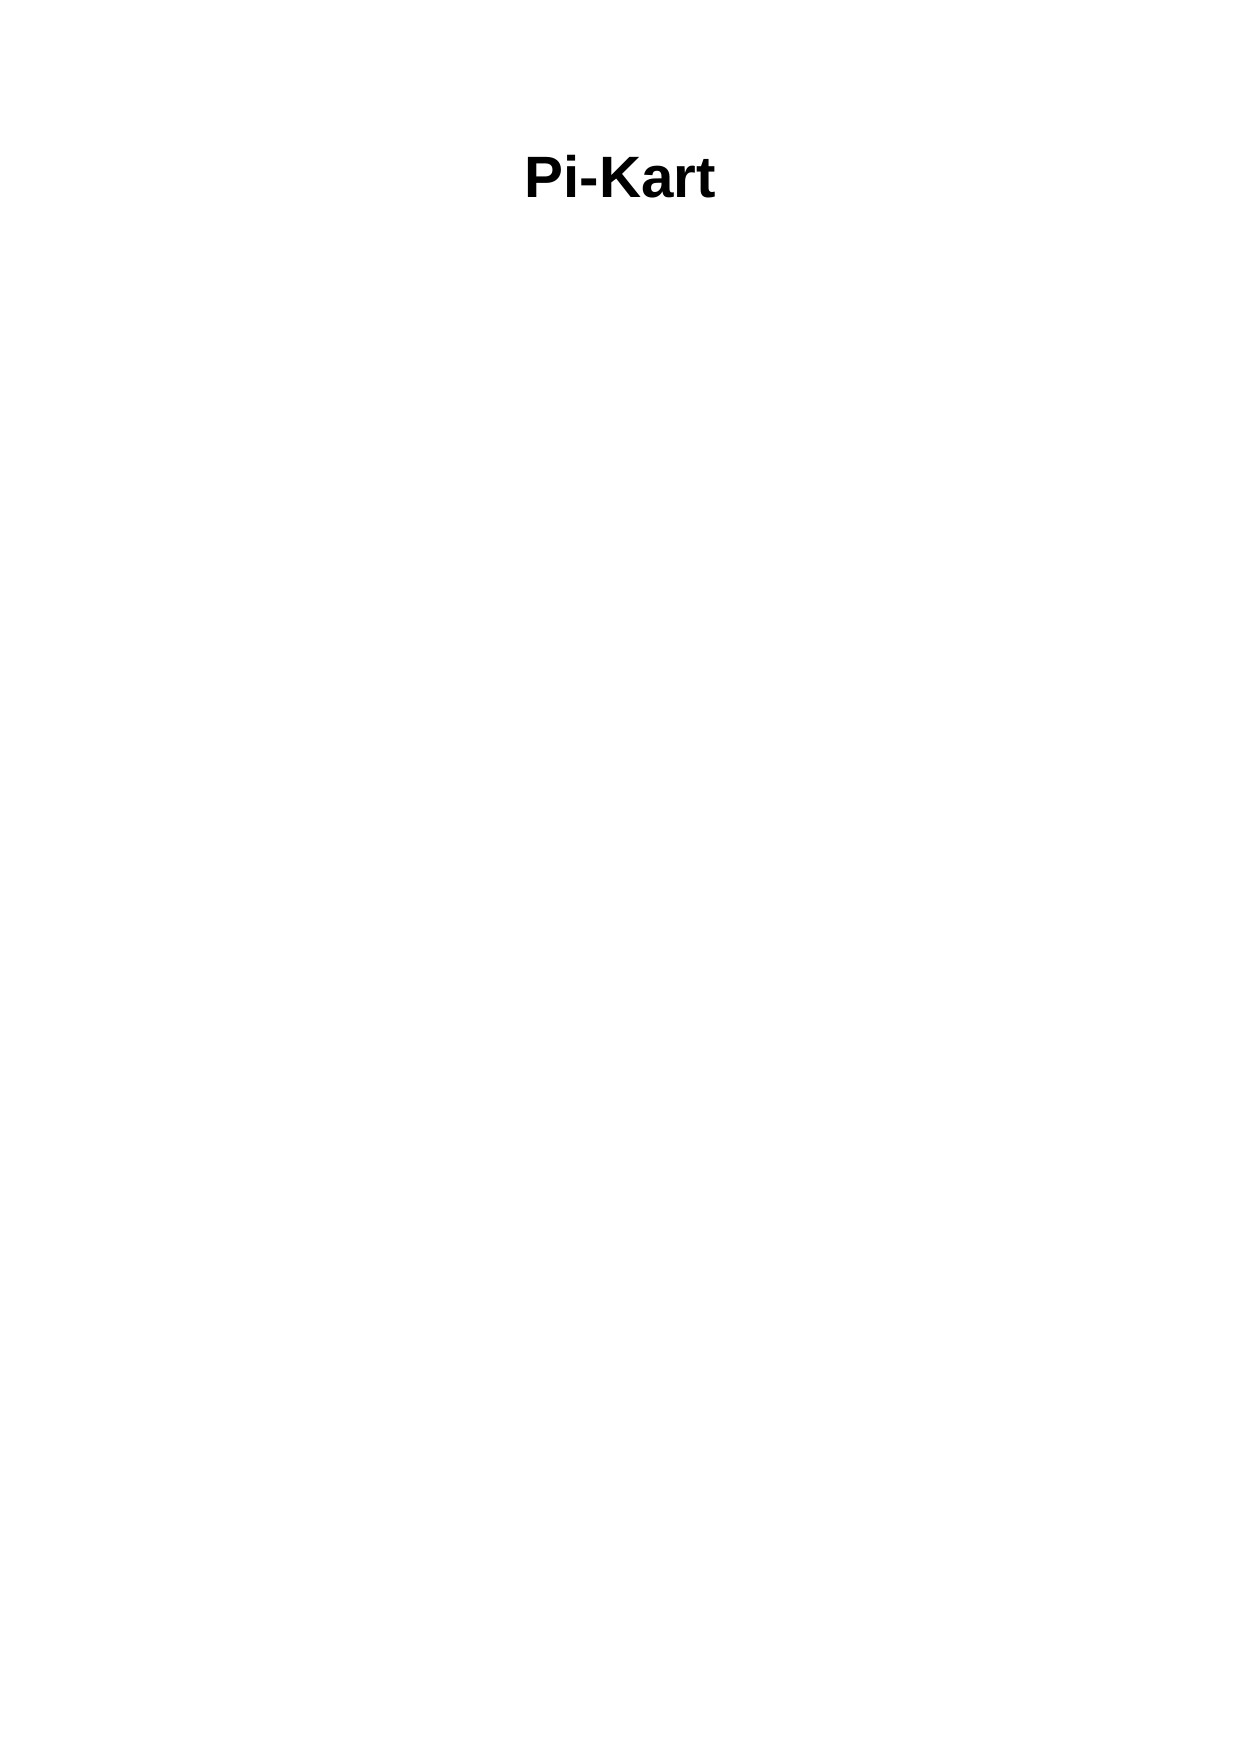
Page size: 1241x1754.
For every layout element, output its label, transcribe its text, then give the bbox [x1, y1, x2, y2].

title Pi-Kart [118, 143, 1122, 210]
